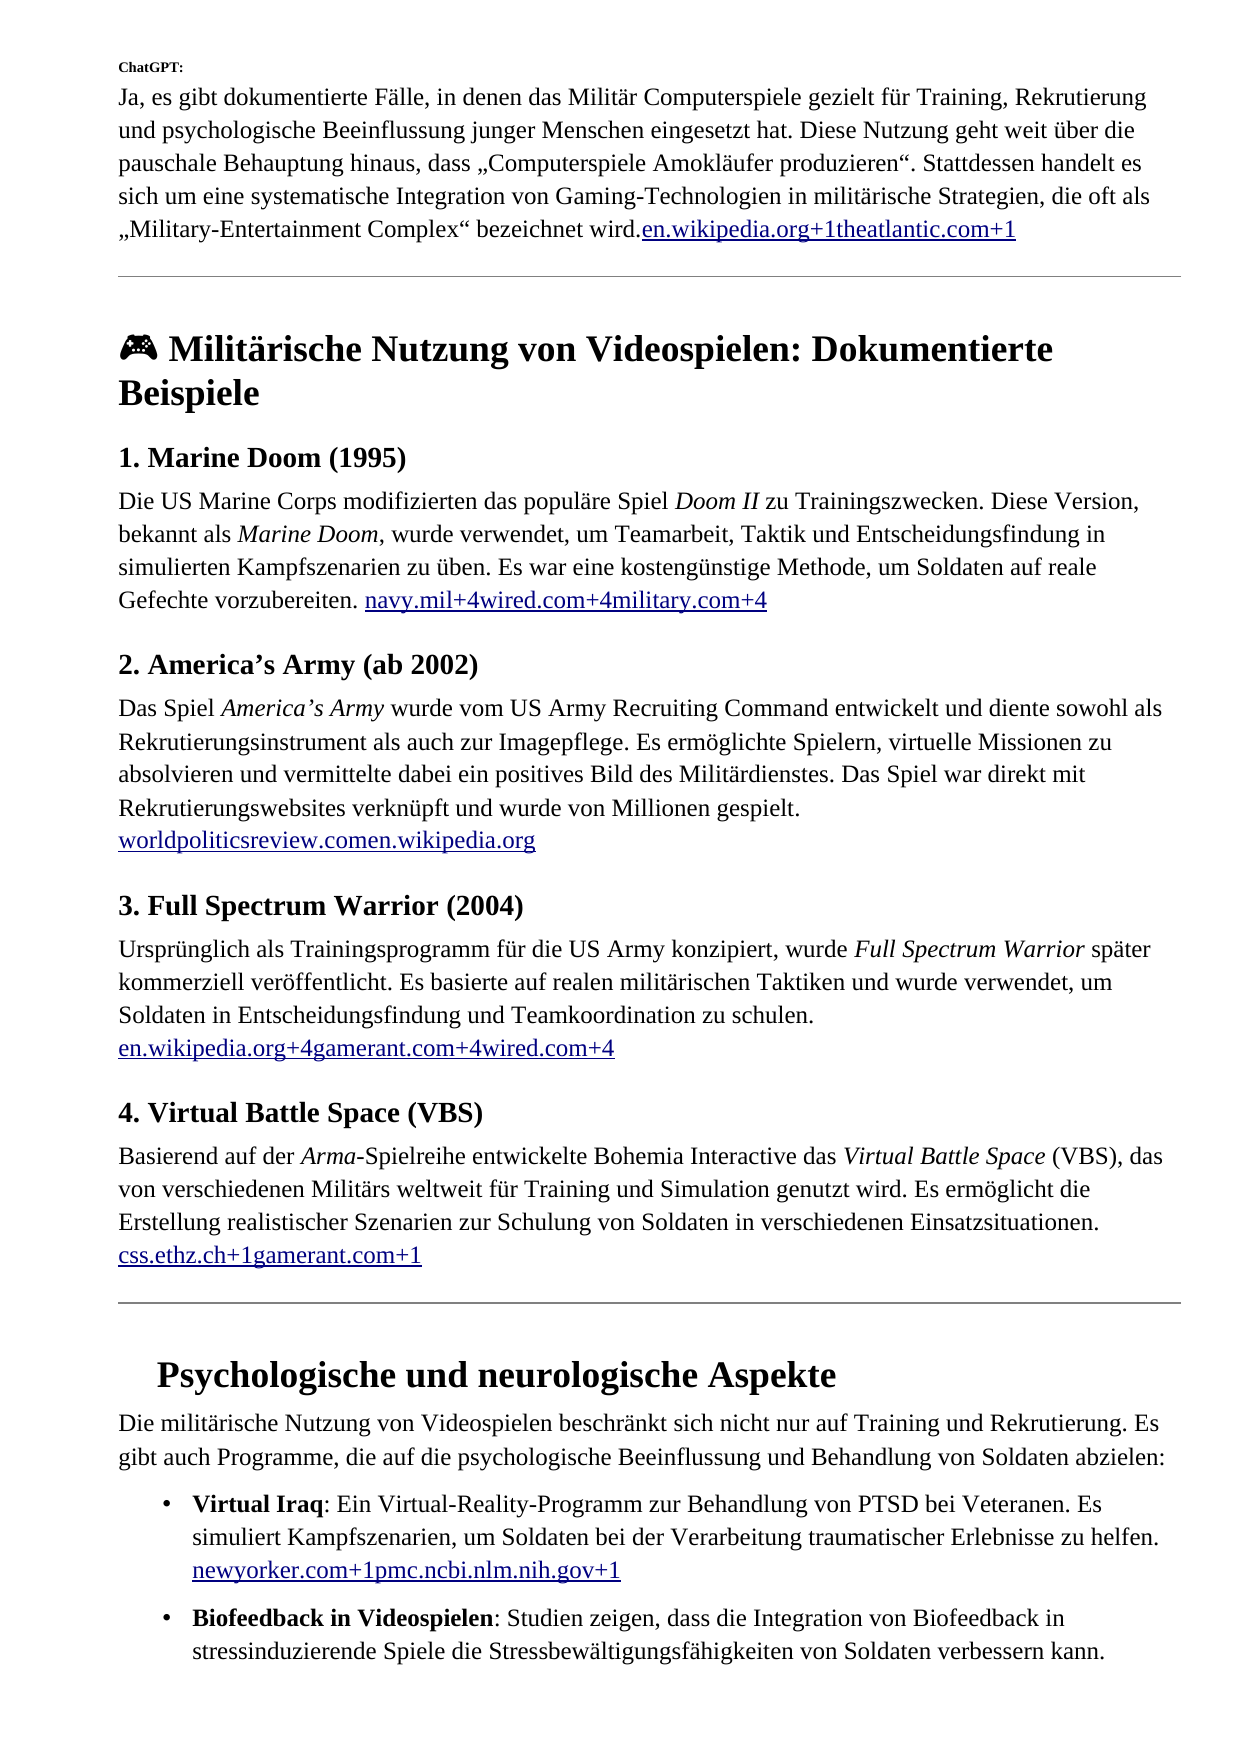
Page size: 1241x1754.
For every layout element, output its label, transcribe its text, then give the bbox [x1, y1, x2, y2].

subtitle 4. Virtual Battle Space (VBS) [118, 1095, 1181, 1129]
subtitle 2. America’s Army (ab 2002) [118, 647, 1181, 681]
text Die US Marine Corps modifizierten das populäre Spiel Doom II zu Trainingszwecken. Diese Version, bekannt als Marine Doom, wurde verwendet, um Teamarbeit, Taktik und Entscheidungsfindung in simulierten Kampfszenarien zu üben. Es war eine kostengünstige Methode, um Soldaten auf reale Gefechte vorzubereiten. navy.mil+4wired.com+4military.com+4 [118, 486, 1181, 614]
subtitle 🎮 Militärische Nutzung von Videospielen: Dokumentierte Beispiele [118, 327, 1181, 413]
subtitle 3. Full Spectrum Warrior (2004) [118, 888, 1181, 921]
text Ursprünglich als Trainingsprogramm für die US Army konzipiert, wurde Full Spectrum Warrior später kommerziell veröffentlicht. Es basierte auf realen militärischen Taktiken und wurde verwendet, um Soldaten in Entscheidungsfindung und Teamkoordination zu schulen. en.wikipedia.org+4gamerant.com+4wired.com+4 [118, 934, 1181, 1062]
text Die militärische Nutzung von Videospielen beschränkt sich nicht nur auf Training und Rekrutierung. Es gibt auch Programme, die auf die psychologische Beeinflussung und Behandlung von Soldaten abzielen: [118, 1408, 1181, 1470]
subtitle ChatGPT: [118, 59, 1181, 76]
subtitle 🧠 Psychologische und neurologische Aspekte [118, 1353, 1181, 1396]
subtitle 1. Marine Doom (1995) [118, 440, 1181, 474]
list Biofeedback in Videospielen: Studien zeigen, dass die Integration von Biofeedback in stressinduzierende Spiele die Stressbewältigungsfähigkeiten von Soldaten verbessern kann. [162, 1603, 1181, 1664]
text Ja, es gibt dokumentierte Fälle, in denen das Militär Computerspiele gezielt für Training, Rekrutierung und psychologische Beeinflussung junger Menschen eingesetzt hat. Diese Nutzung geht weit über die pauschale Behauptung hinaus, dass „Computerspiele Amokläufer produzieren“. Stattdessen handelt es sich um eine systematische Integration von Gaming-Technologien in militärische Strategien, die oft als „Military-Entertainment Complex“ bezeichnet wird.en.wikipedia.org+1theatlantic.com+1 [118, 82, 1181, 243]
text Basierend auf der Arma-Spielreihe entwickelte Bohemia Interactive das Virtual Battle Space (VBS), das von verschiedenen Militärs weltweit für Training und Simulation genutzt wird. Es ermöglicht die Erstellung realistischer Szenarien zur Schulung von Soldaten in verschiedenen Einsatzsituationen. css.ethz.ch+1gamerant.com+1 [118, 1141, 1181, 1269]
text Das Spiel America’s Army wurde vom US Army Recruiting Command entwickelt und diente sowohl als Rekrutierungsinstrument als auch zur Imagepflege. Es ermöglichte Spielern, virtuelle Missionen zu absolvieren und vermittelte dabei ein positives Bild des Militärdienstes. Das Spiel war direkt mit Rekrutierungswebsites verknüpft und wurde von Millionen gespielt. worldpoliticsreview.comen.wikipedia.org [118, 693, 1181, 854]
list Virtual Iraq: Ein Virtual-Reality-Programm zur Behandlung von PTSD bei Veteranen. Es simuliert Kampfszenarien, um Soldaten bei der Verarbeitung traumatischer Erlebnisse zu helfen. newyorker.com+1pmc.ncbi.nlm.nih.gov+1 [162, 1489, 1181, 1584]
